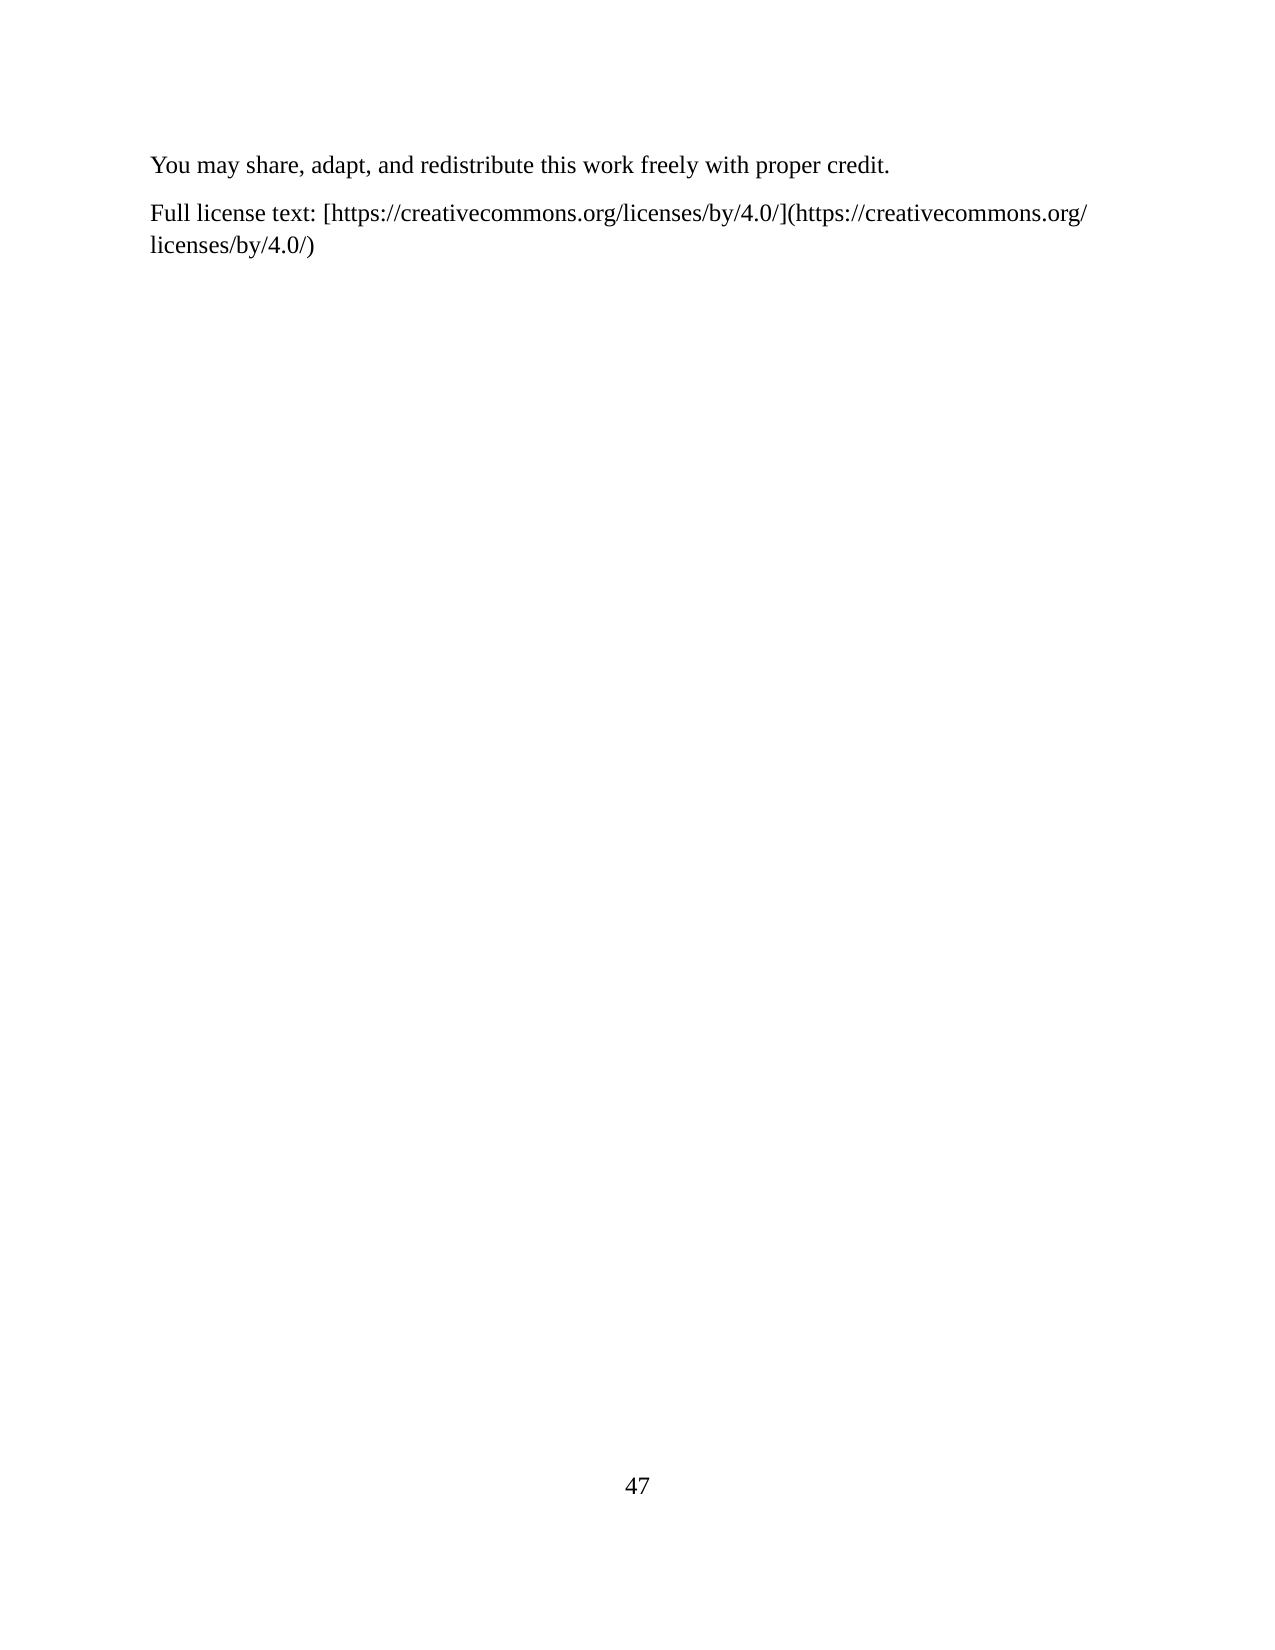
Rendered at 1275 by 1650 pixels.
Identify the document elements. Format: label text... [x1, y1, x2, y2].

text You may share, adapt, and redistribute this work freely with proper credit. [150, 150, 1125, 179]
text Full license text: [https://creativecommons.org/licenses/by/4.0/](https://creativecommons.org/licenses/by/4.0/) [150, 198, 1125, 259]
